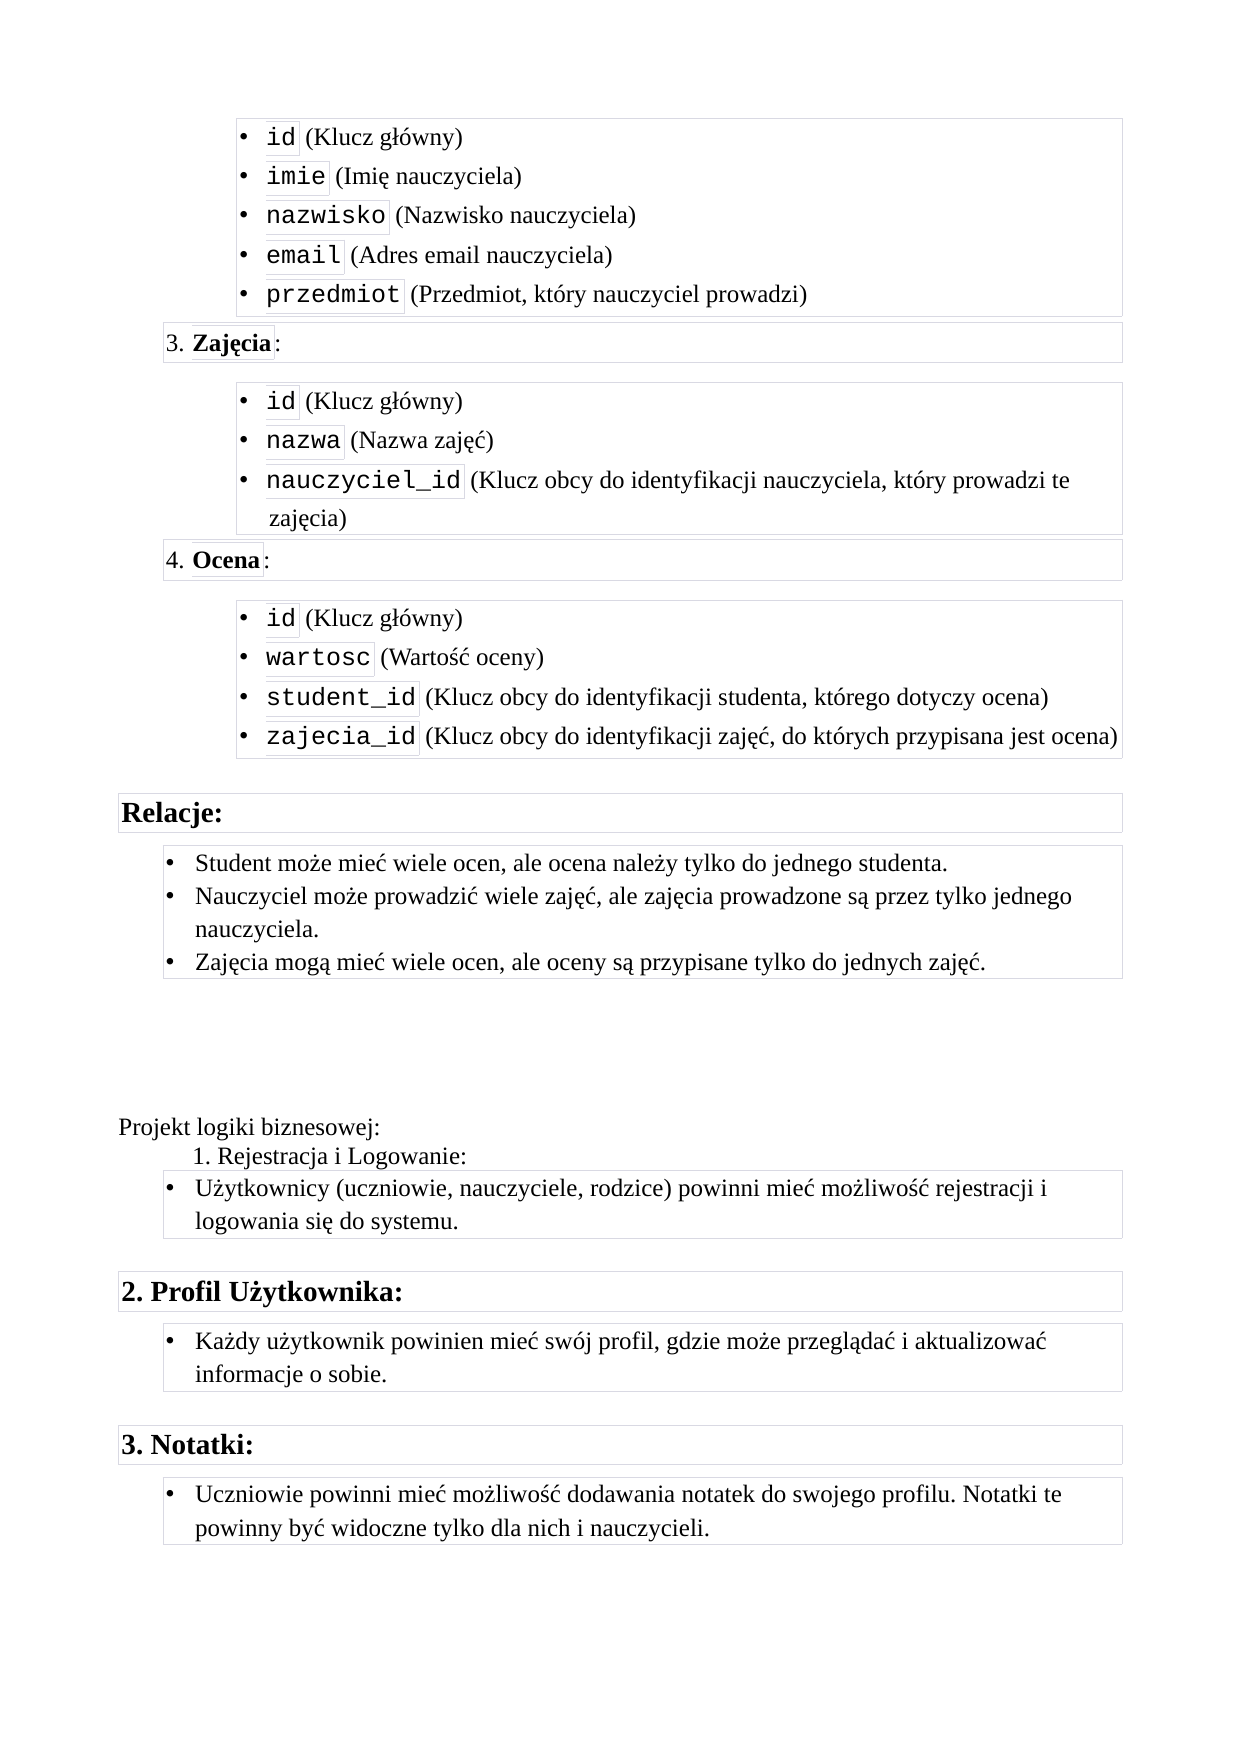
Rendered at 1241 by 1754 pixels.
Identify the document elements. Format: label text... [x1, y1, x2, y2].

list Użytkownicy (uczniowie, nauczyciele, rodzice) powinni mieć możliwość rejestracji i logowania się do systemu. [164, 1171, 1122, 1238]
list nazwa (Nazwa zajęć) [237, 422, 1122, 459]
list Ocena: [164, 540, 1122, 580]
subtitle Relacje: [119, 794, 1122, 832]
subtitle 2. Profil Użytkownika: [119, 1272, 1122, 1311]
list Zajęcia mogą mieć wiele ocen, ale oceny są przypisane tylko do jednych zajęć. [164, 944, 1122, 978]
text 1. Rejestracja i Logowanie: [118, 1141, 1122, 1170]
list Uczniowie powinni mieć możliwość dodawania notatek do swojego profilu. Notatki te powinny być widoczne tylko dla nich i nauczycieli. [164, 1478, 1122, 1544]
list Nauczyciel może prowadzić wiele zajęć, ale zajęcia prowadzone są przez tylko jednego nauczyciela. [164, 878, 1122, 942]
list nazwisko (Nazwisko nauczyciela) [237, 197, 1122, 234]
subtitle 3. Notatki: [119, 1426, 1122, 1464]
list imie (Imię nauczyciela) [237, 158, 1122, 195]
list email (Adres email nauczyciela) [237, 237, 1122, 274]
list id (Klucz główny) [237, 383, 1122, 419]
list nauczyciel_id (Klucz obcy do identyfikacji nauczyciela, który prowadzi te zajęcia) [237, 461, 1122, 534]
list Zajęcia: [164, 323, 1122, 362]
list student_id (Klucz obcy do identyfikacji studenta, którego dotyczy ocena) [237, 678, 1122, 716]
list id (Klucz główny) [237, 601, 1122, 637]
list wartosc (Wartość oceny) [237, 639, 1122, 676]
list Każdy użytkownik powinien mieć swój profil, gdzie może przeglądać i aktualizować informacje o sobie. [164, 1324, 1122, 1391]
list id (Klucz główny) [237, 119, 1122, 156]
list Student może mieć wiele ocen, ale ocena należy tylko do jednego studenta. [164, 846, 1122, 876]
list przedmiot (Przedmiot, który nauczyciel prowadzi) [237, 276, 1122, 316]
text Projekt logiki biznesowej: [118, 1112, 1122, 1141]
list zajecia_id (Klucz obcy do identyfikacji zajęć, do których przypisana jest ocena) [237, 718, 1122, 758]
